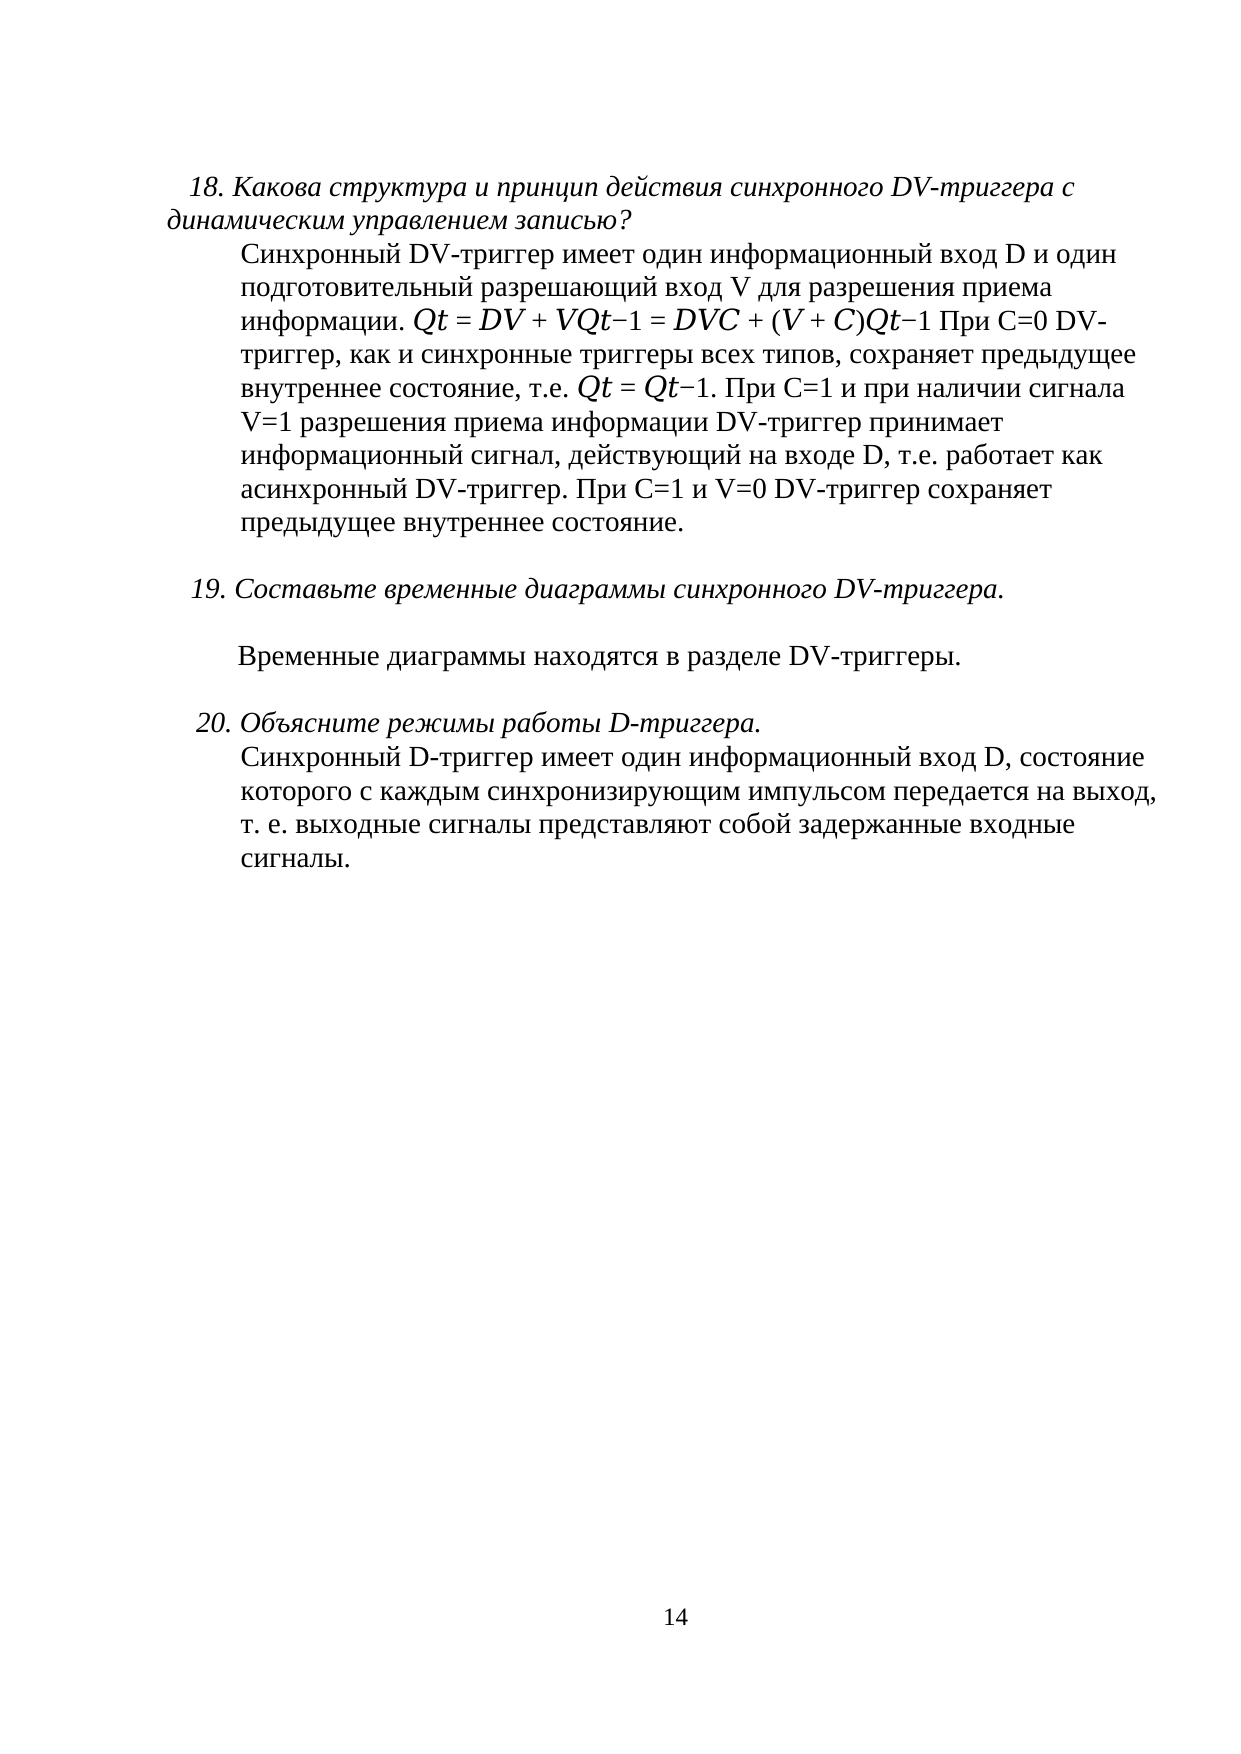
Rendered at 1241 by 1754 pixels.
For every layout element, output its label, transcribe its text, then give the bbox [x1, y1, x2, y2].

text 19. Составьте временные диаграммы синхронного DV-триггера. [167, 571, 1184, 605]
text 18. Какова структура и принцип действия синхронного DV-триггера с динамическим управлением записью? [167, 169, 1184, 236]
text Временные диаграммы находятся в разделе DV-триггеры. [167, 638, 1184, 672]
text 20. Объясните режимы работы D-триггера. [167, 706, 1184, 739]
text Синхронный DV-триггер имеет один информационный вход D и один подготовительный разрешающий вход V для разрешения приема информации. 𝑄𝑡 = 𝐷𝑉 + 𝑉𝑄𝑡−1 = 𝐷𝑉𝐶 + (𝑉 + 𝐶)𝑄𝑡−1 При С=0 DV-триггер, как и синхронные триггеры всех типов, сохраняет предыдущее внутреннее состояние, т.е. 𝑄𝑡 = 𝑄𝑡−1. При С=1 и при наличии сигнала V=1 разрешения приема информации DV-триггер принимает информационный сигнал, действующий на входе D, т.е. работает как асинхронный DV-триггер. При С=1 и V=0 DV-триггер сохраняет предыдущее внутреннее состояние. [240, 236, 1184, 538]
text Синхронный D-триггер имеет один информационный вход D, состояние которого с каждым синхронизирующим импульсом передается на выход, т. е. выходные сигналы представляют собой задержанные входные сигналы. [240, 739, 1184, 873]
